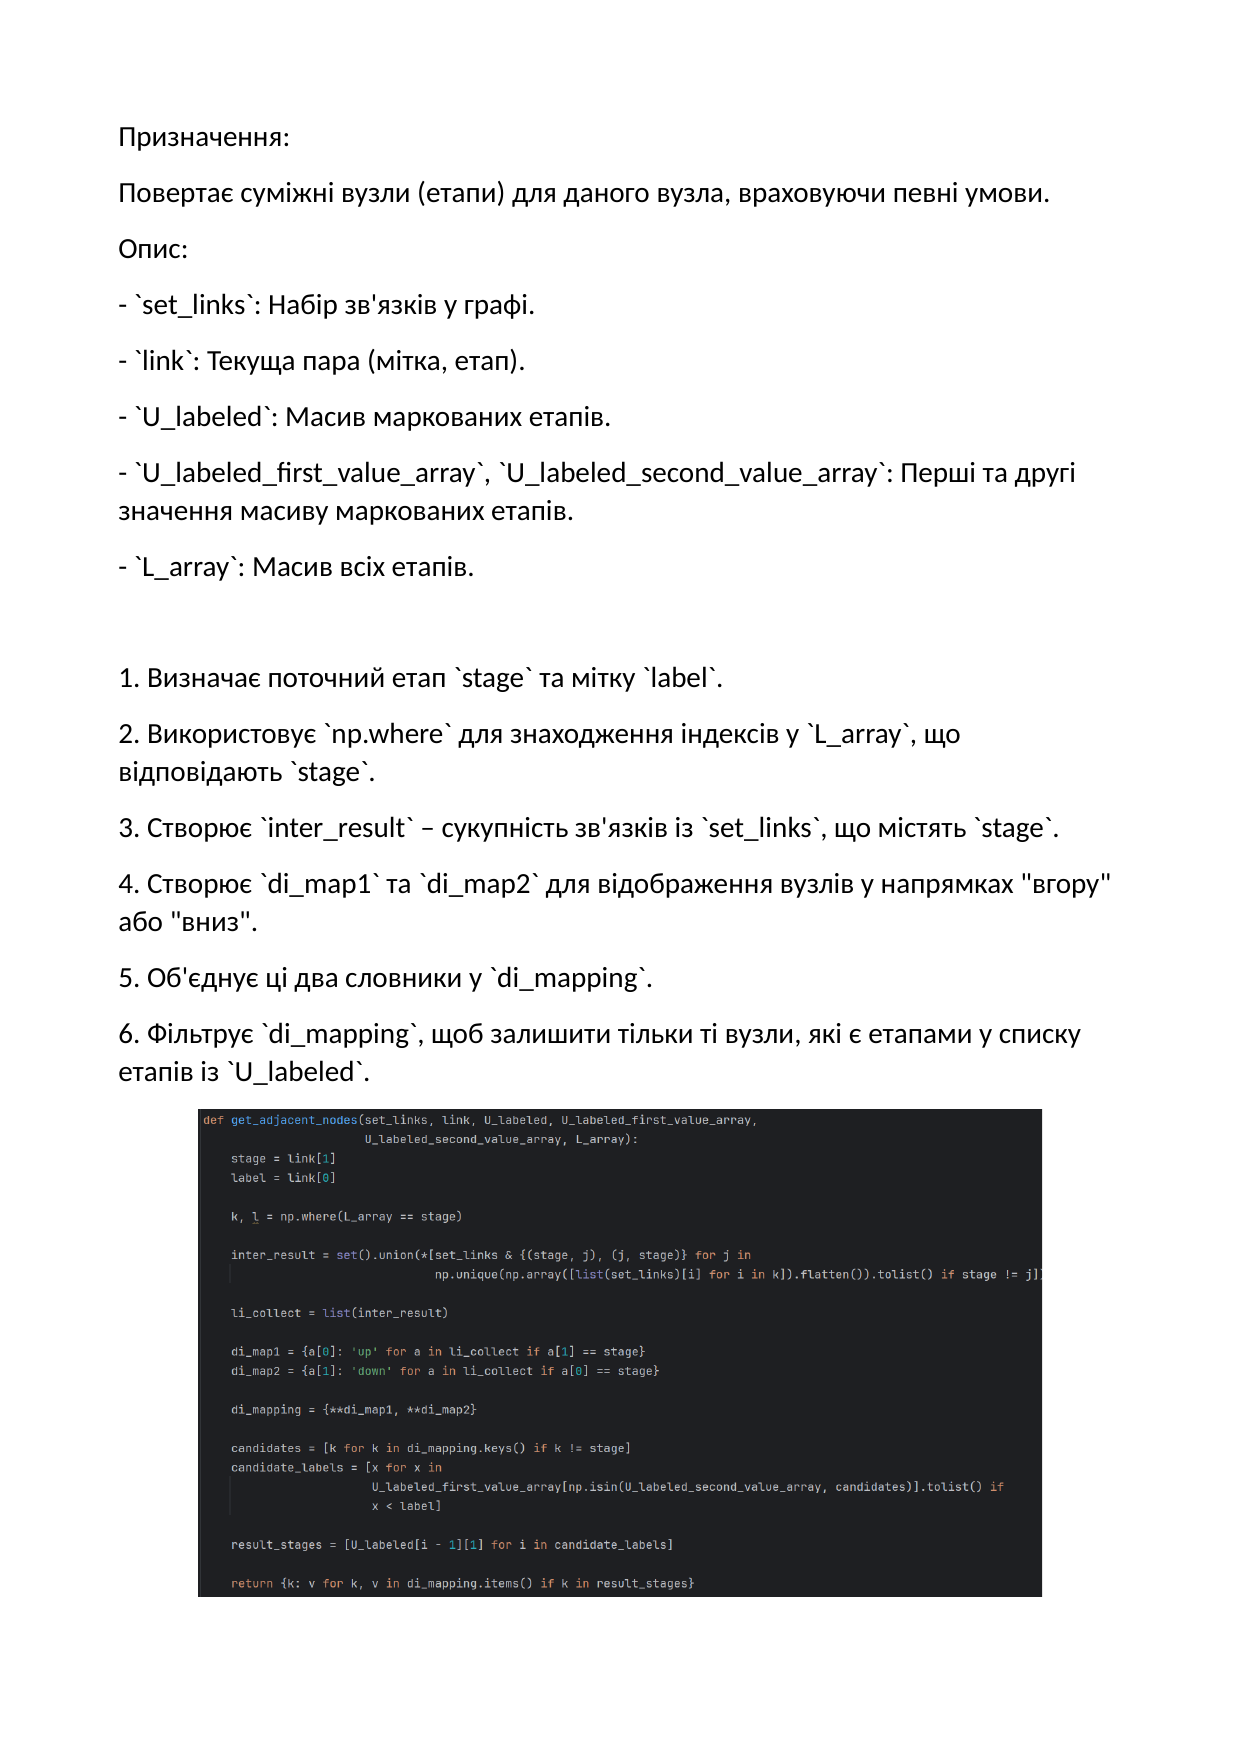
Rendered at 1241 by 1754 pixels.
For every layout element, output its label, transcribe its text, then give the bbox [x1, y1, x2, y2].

text 5. Об'єднує ці два словники у `di_mapping`. [118, 959, 1122, 995]
text 4. Створює `di_map1` та `di_map2` для відображення вузлів у напрямках "вгору" або "вниз". [118, 865, 1122, 939]
text Опис: [118, 230, 1122, 266]
text - `U_labeled_first_value_array`, `U_labeled_second_value_array`: Перші та другі значення масиву маркованих етапів. [118, 454, 1122, 527]
text 1. Визначає поточний етап `stage` та мітку `label`. [118, 659, 1122, 695]
text - `link`: Текуща пара (мітка, етап). [118, 342, 1122, 377]
picture [198, 1109, 1043, 1597]
text - `set_links`: Набір зв'язків у графі. [118, 286, 1122, 322]
text 6. Фільтрує `di_mapping`, щоб залишити тільки ті вузли, які є етапами у списку етапів із `U_labeled`. [118, 1015, 1122, 1089]
text Повертає суміжні вузли (етапи) для даного вузла, враховуючи певні умови. [118, 174, 1122, 210]
text 3. Створює `inter_result` – сукупність зв'язків із `set_links`, що містять `stage`. [118, 809, 1122, 845]
text - `L_array`: Масив всіх етапів. [118, 548, 1122, 583]
text - `U_labeled`: Масив маркованих етапів. [118, 398, 1122, 433]
text Призначення: [118, 118, 1122, 154]
text 2. Використовує `np.where` для знаходження індексів у `L_array`, що відповідають `stage`. [118, 716, 1122, 789]
